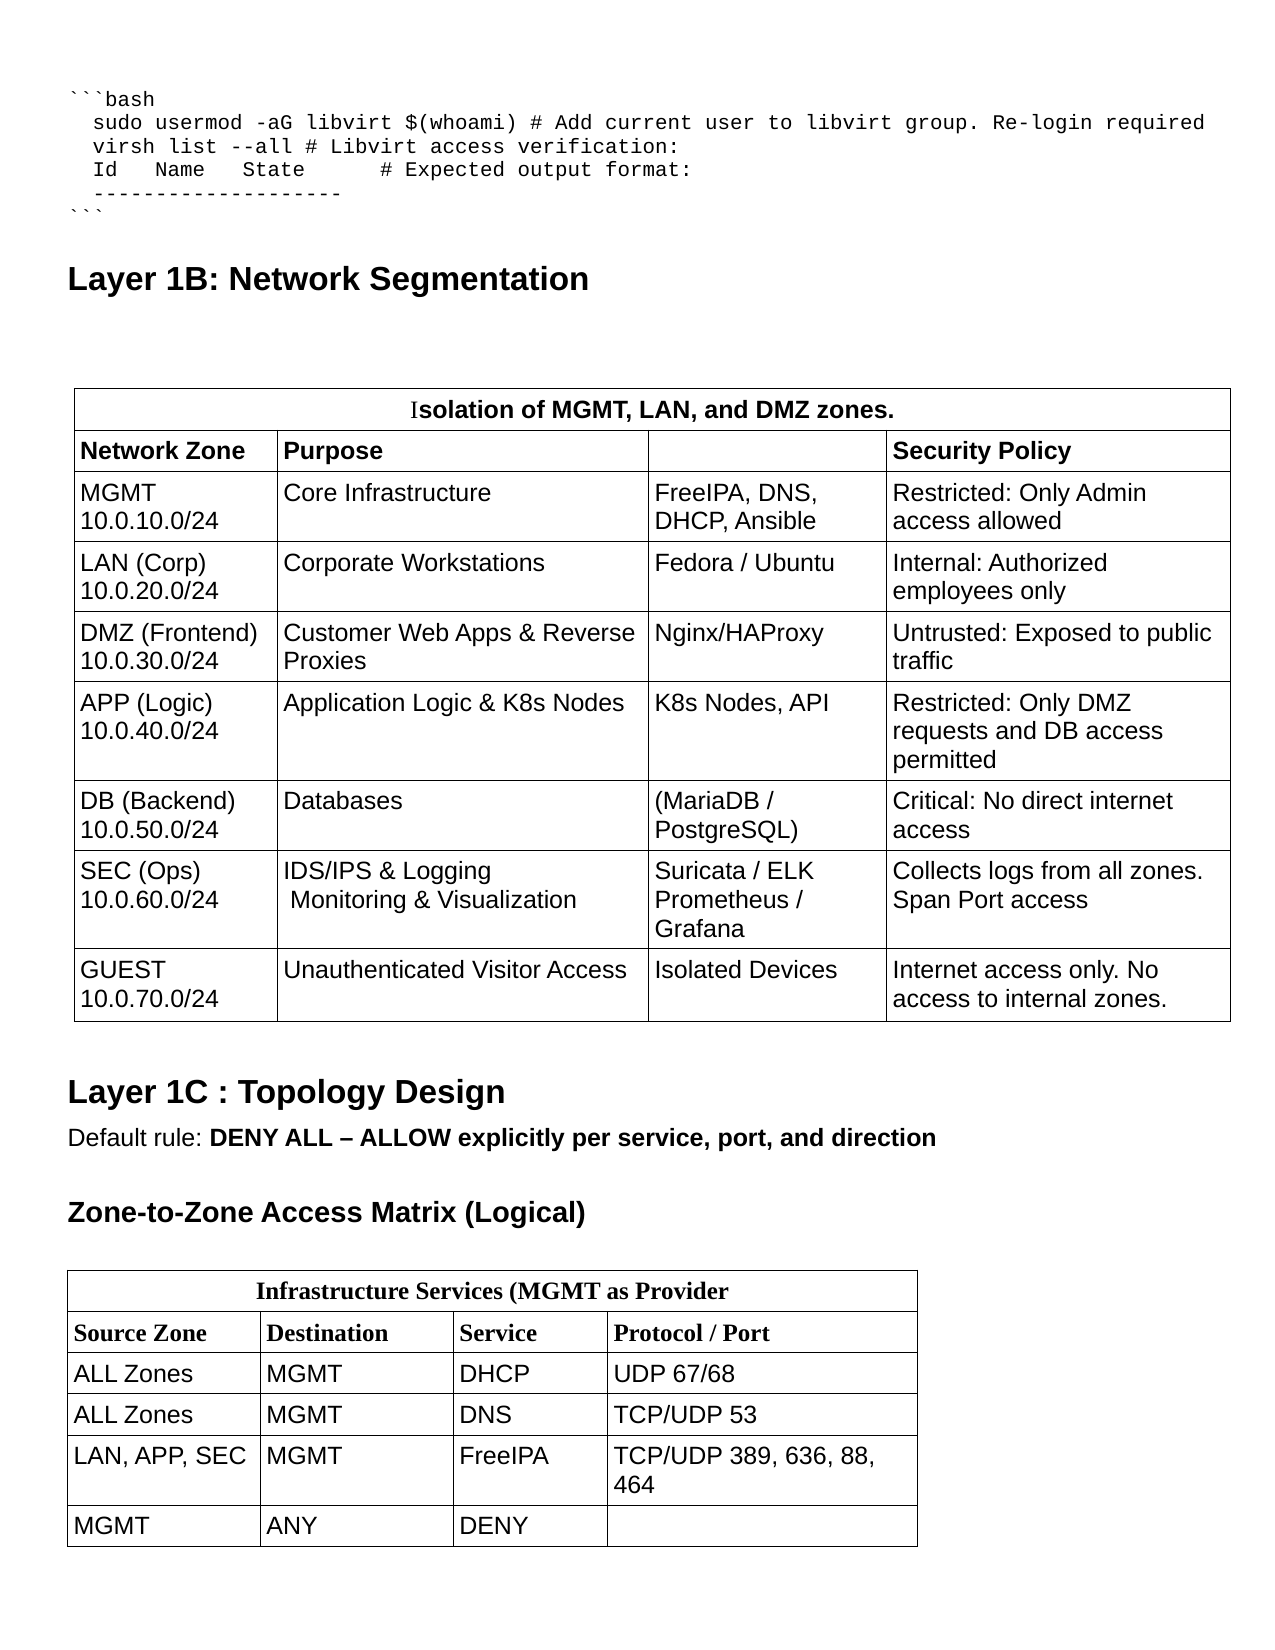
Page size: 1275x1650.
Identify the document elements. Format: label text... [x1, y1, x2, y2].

table_cell ANY [261, 1506, 453, 1546]
table_cell Unauthenticated Visitor Access [278, 949, 648, 1021]
table_cell MGMT 10.0.10.0/24 [75, 472, 277, 541]
table_cell Protocol / Port [608, 1312, 917, 1352]
table_header Isolation of MGMT, LAN, and DMZ zones. [75, 389, 1230, 429]
table_cell SEC (Ops) 10.0.60.0/24 [75, 851, 277, 948]
table_cell ALL Zones [68, 1394, 260, 1434]
table_cell Databases [278, 781, 648, 849]
table_cell DNS [454, 1394, 607, 1434]
table_cell Service [454, 1312, 607, 1352]
table_cell TCP/UDP 53 [608, 1394, 917, 1434]
table_cell Destination [261, 1312, 453, 1352]
text ``` [67, 207, 1226, 230]
table_cell Application Logic & K8s Nodes [278, 682, 648, 779]
table_cell Internal: Authorized employees only [887, 542, 1230, 611]
table_cell MGMT [261, 1353, 453, 1393]
table_cell Core Infrastructure [278, 472, 648, 541]
table_cell MGMT [261, 1436, 453, 1504]
table_cell Suricata / ELK Prometheus / Grafana [649, 851, 886, 948]
table_cell LAN, APP, SEC [68, 1436, 260, 1504]
table_cell [608, 1506, 917, 1546]
table_cell LAN (Corp) 10.0.20.0/24 [75, 542, 277, 611]
table_cell Critical: No direct internet access [887, 781, 1230, 849]
table_cell Purpose [278, 431, 648, 471]
table_cell FreeIPA, DNS, DHCP, Ansible [649, 472, 886, 541]
table_cell FreeIPA [454, 1436, 607, 1504]
table_cell K8s Nodes, API [649, 682, 886, 779]
table_cell Corporate Workstations [278, 542, 648, 611]
table_cell Nginx/HAProxy [649, 612, 886, 681]
table_cell UDP 67/68 [608, 1353, 917, 1393]
table_cell Internet access only. No access to internal zones. [887, 949, 1230, 1021]
text ```bash sudo usermod -aG libvirt $(whoami) # Add current user to libvirt group. Re-login required virsh list --all # Libvirt access verification: [67, 88, 1226, 159]
table_cell [649, 431, 886, 471]
table_cell Collects logs from all zones. Span Port access [887, 851, 1230, 948]
table_cell Security Policy [887, 431, 1230, 471]
table_cell Isolated Devices [649, 949, 886, 1021]
table_cell Restricted: Only DMZ requests and DB access permitted [887, 682, 1230, 779]
subtitle Layer 1C : Topology Design [67, 1072, 1226, 1110]
table_cell DB (Backend) 10.0.50.0/24 [75, 781, 277, 849]
text Id Name State # Expected output format: [67, 159, 1226, 183]
table_cell (MariaDB / PostgreSQL) [649, 781, 886, 849]
table_cell ALL Zones [68, 1353, 260, 1393]
table_header Infrastructure Services (MGMT as Provider [68, 1271, 917, 1311]
text Default rule: DENY ALL – ALLOW explicitly per service, port, and direction [67, 1123, 1226, 1151]
table_cell DHCP [454, 1353, 607, 1393]
table_cell MGMT [261, 1394, 453, 1434]
table_cell Untrusted: Exposed to public traffic [887, 612, 1230, 681]
table_cell Network Zone [75, 431, 277, 471]
text -------------------- [67, 183, 1226, 207]
table_cell DMZ (Frontend) 10.0.30.0/24 [75, 612, 277, 681]
table_cell DENY [454, 1506, 607, 1546]
table_cell Source Zone [68, 1312, 260, 1352]
table_cell TCP/UDP 389, 636, 88, 464 [608, 1436, 917, 1504]
table_cell IDS/IPS & Logging Monitoring & Visualization [278, 851, 648, 948]
table_cell GUEST 10.0.70.0/24 [75, 949, 277, 1021]
table_cell Restricted: Only Admin access allowed [887, 472, 1230, 541]
table_cell Customer Web Apps & Reverse Proxies [278, 612, 648, 681]
subtitle Layer 1B: Network Segmentation [67, 259, 1226, 298]
table_cell Fedora / Ubuntu [649, 542, 886, 611]
table_cell APP (Logic) 10.0.40.0/24 [75, 682, 277, 779]
table_cell MGMT [68, 1506, 260, 1546]
subtitle Zone-to-Zone Access Matrix (Logical) [67, 1195, 1226, 1228]
